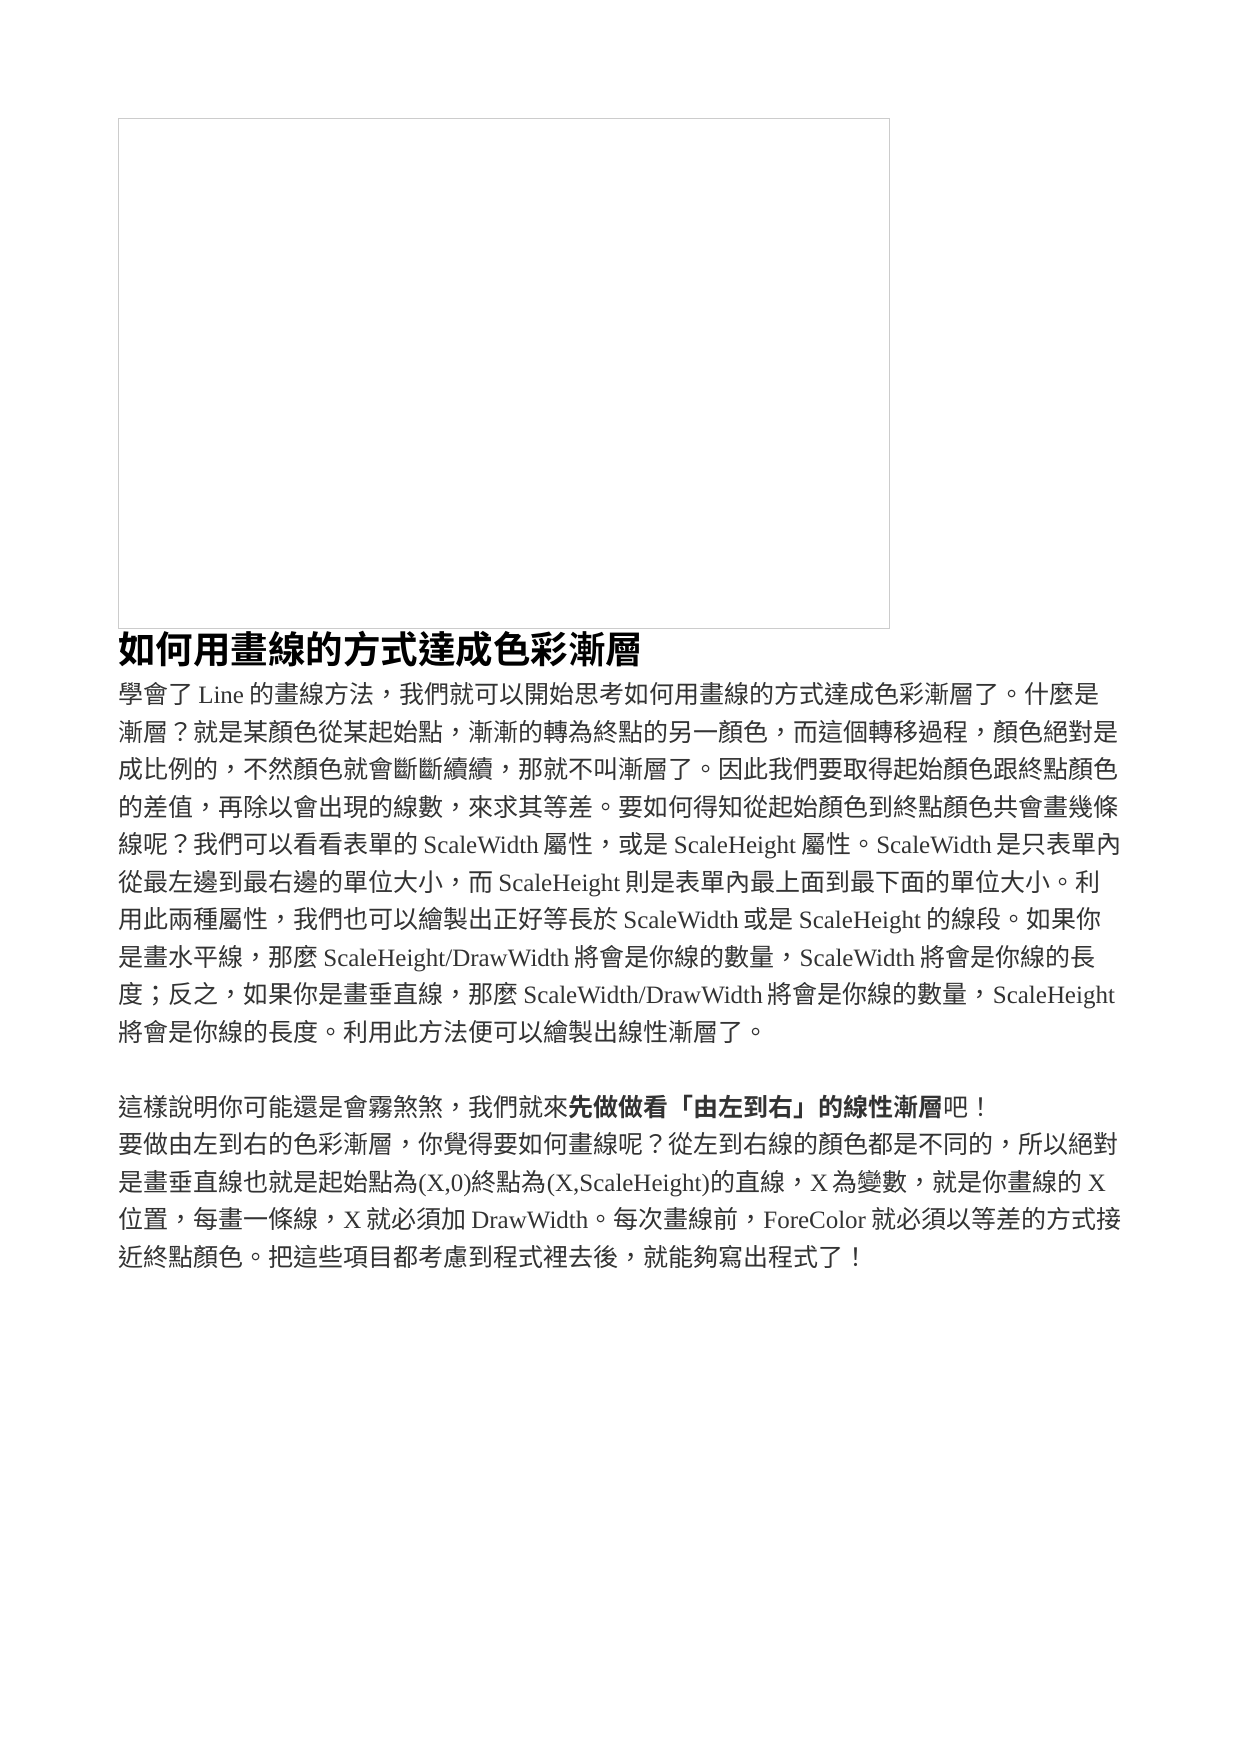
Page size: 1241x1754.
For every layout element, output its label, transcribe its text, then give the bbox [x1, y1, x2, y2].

text [890, 118, 1122, 628]
text 學會了Line的畫線方法，我們就可以開始思考如何用畫線的方式達成色彩漸層了。什麼是漸層？就是某顏色從某起始點，漸漸的轉為終點的另一顏色，而這個轉移過程，顏色絕對是成比例的，不然顏色就會斷斷續續，那就不叫漸層了。因此我們要取得起始顏色跟終點顏色的差值，再除以會出現的線數，來求其等差。要如何得知從起始顏色到終點顏色共會畫幾條線呢？我們可以看看表單的ScaleWidth屬性，或是ScaleHeight屬性。ScaleWidth是只表單內從最左邊到最右邊的單位大小，而ScaleHeight則是表單內最上面到最下面的單位大小。利用此兩種屬性，我們也可以繪製出正好等長於ScaleWidth或是ScaleHeight的線段。如果你是畫水平線，那麼ScaleHeight/DrawWidth將會是你線的數量，ScaleWidth將會是你線的長度；反之，如果你是畫垂直線，那麼ScaleWidth/DrawWidth將會是你線的數量，ScaleHeight將會是你線的長度。利用此方法便可以繪製出線性漸層了。 [118, 672, 1122, 1047]
subtitle 如何用畫線的方式達成色彩漸層 [118, 628, 1122, 672]
text [119, 119, 889, 628]
text 這樣說明你可能還是會霧煞煞，我們就來先做做看「由左到右」的線性漸層吧！ [118, 1084, 1122, 1122]
text 要做由左到右的色彩漸層，你覺得要如何畫線呢？從左到右線的顏色都是不同的，所以絕對是畫垂直線也就是起始點為(X,0)終點為(X,ScaleHeight)的直線，X為變數，就是你畫線的X位置，每畫一條線，X就必須加DrawWidth。每次畫線前，ForeColor就必須以等差的方式接近終點顏色。把這些項目都考慮到程式裡去後，就能夠寫出程式了！ [118, 1122, 1122, 1272]
